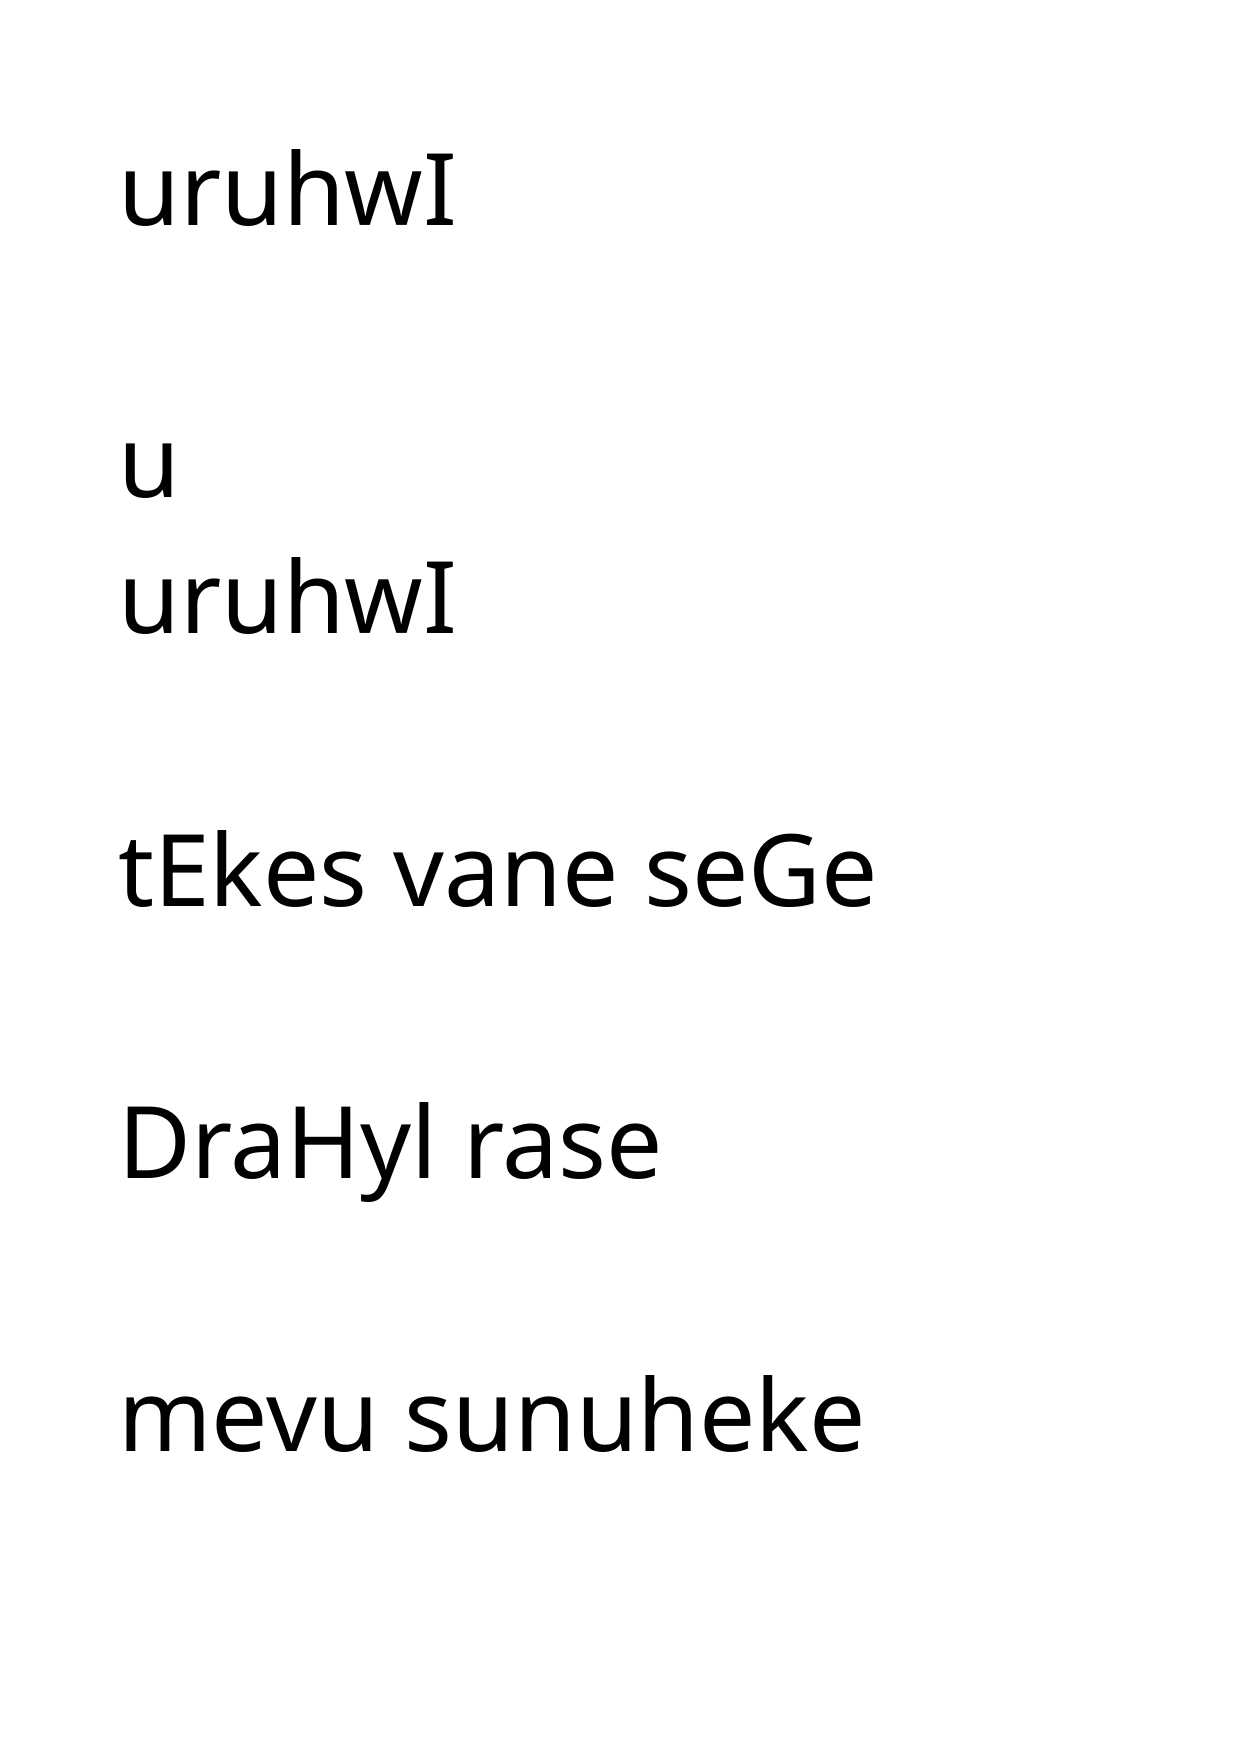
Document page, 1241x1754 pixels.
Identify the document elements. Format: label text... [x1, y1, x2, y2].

text tEkes vane seGe [118, 799, 1122, 936]
text mevu sunuheke [118, 1344, 1122, 1481]
text DraHyl rase [118, 1072, 1122, 1208]
text u [118, 391, 1122, 527]
text uruhwI [118, 527, 1122, 663]
text uruhwI [118, 118, 1122, 254]
